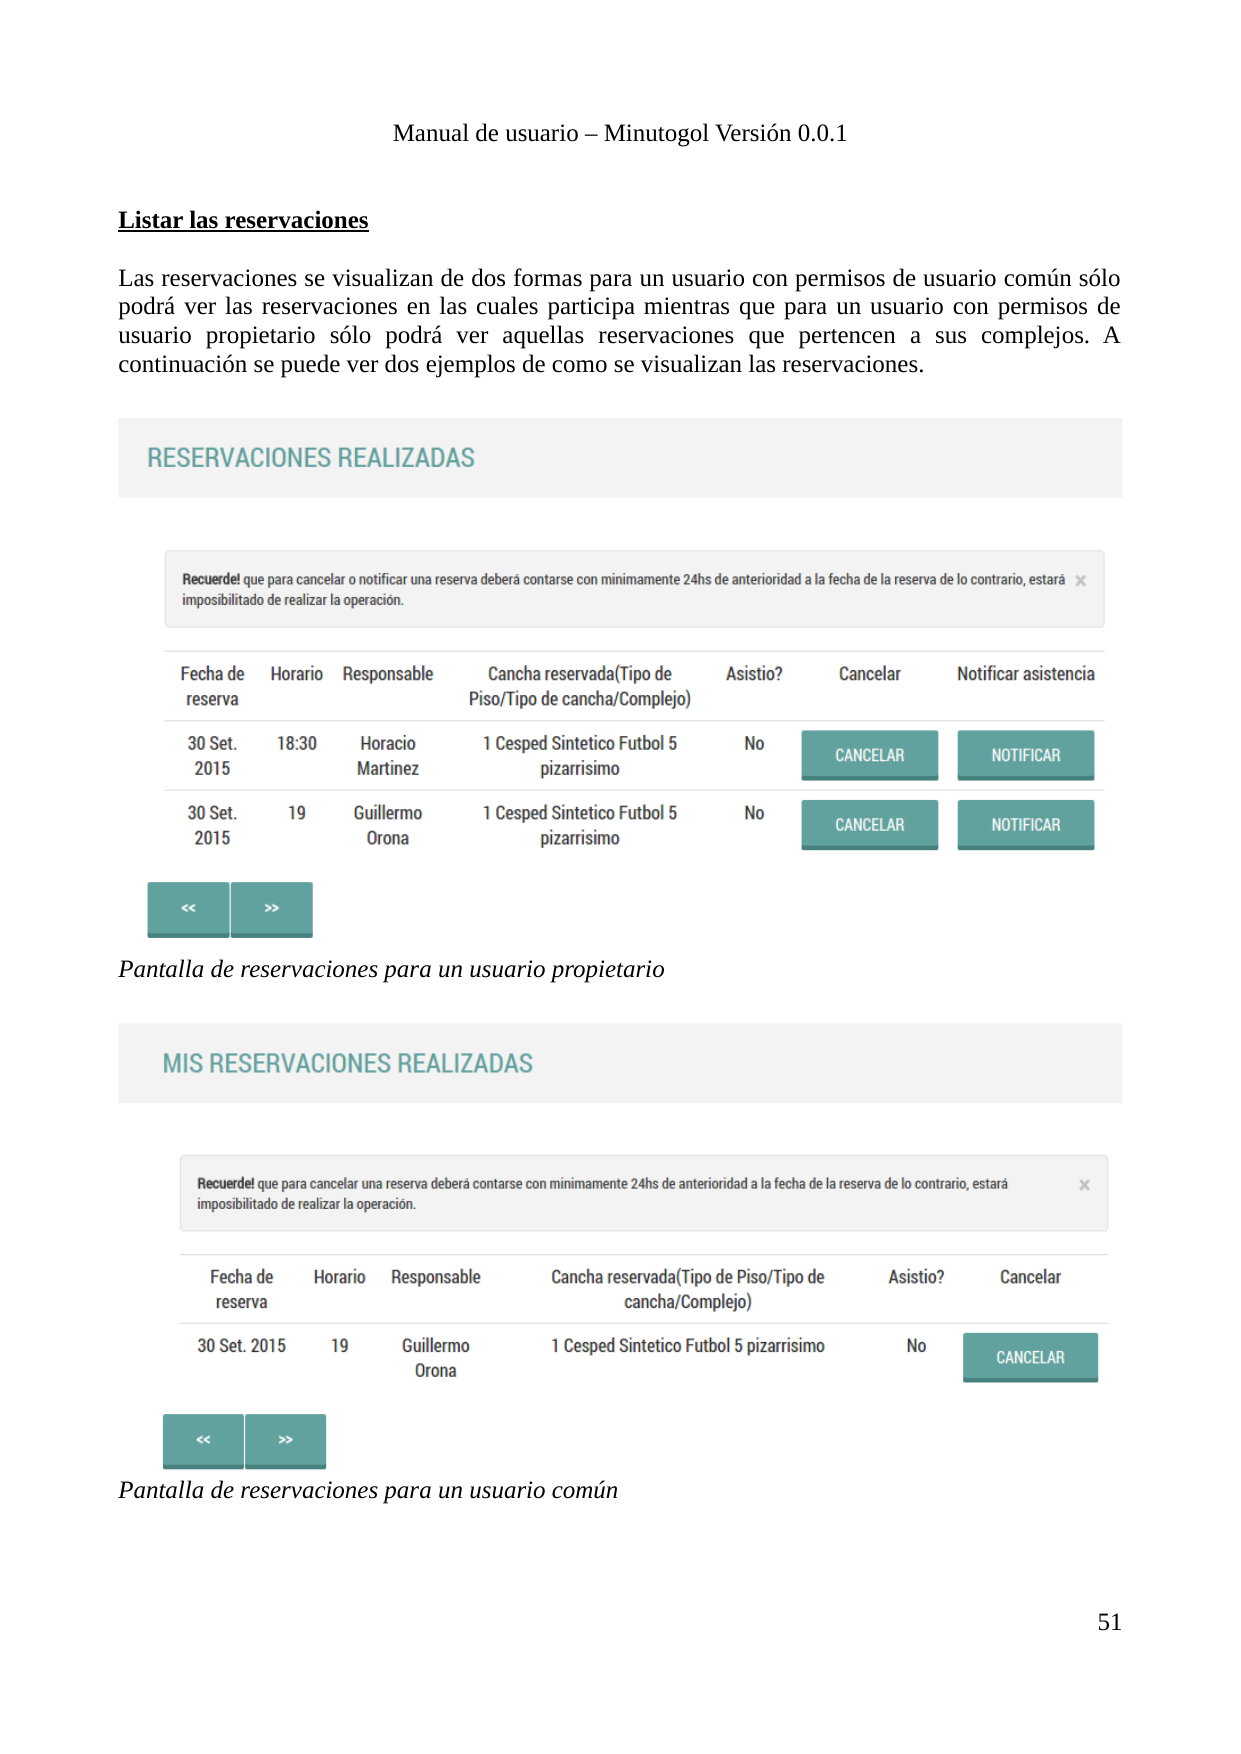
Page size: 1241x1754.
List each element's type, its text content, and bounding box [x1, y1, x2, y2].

text Pantalla de reservaciones para un usuario propietario [118, 954, 1122, 983]
text Pantalla de reservaciones para un usuario común [118, 1475, 1122, 1503]
text Listar las reservaciones [118, 205, 1122, 234]
picture [118, 1023, 1123, 1475]
picture [118, 418, 1123, 954]
text Las reservaciones se visualizan de dos formas para un usuario con permisos de usuario común sólo podrá ver las reservaciones en las cuales participa mientras que para un usuario con permisos de usuario propietario sólo podrá ver aquellas reservaciones que pertencen a sus complejos. A continuación se puede ver dos ejemplos de como se visualizan las reservaciones. [118, 263, 1122, 378]
